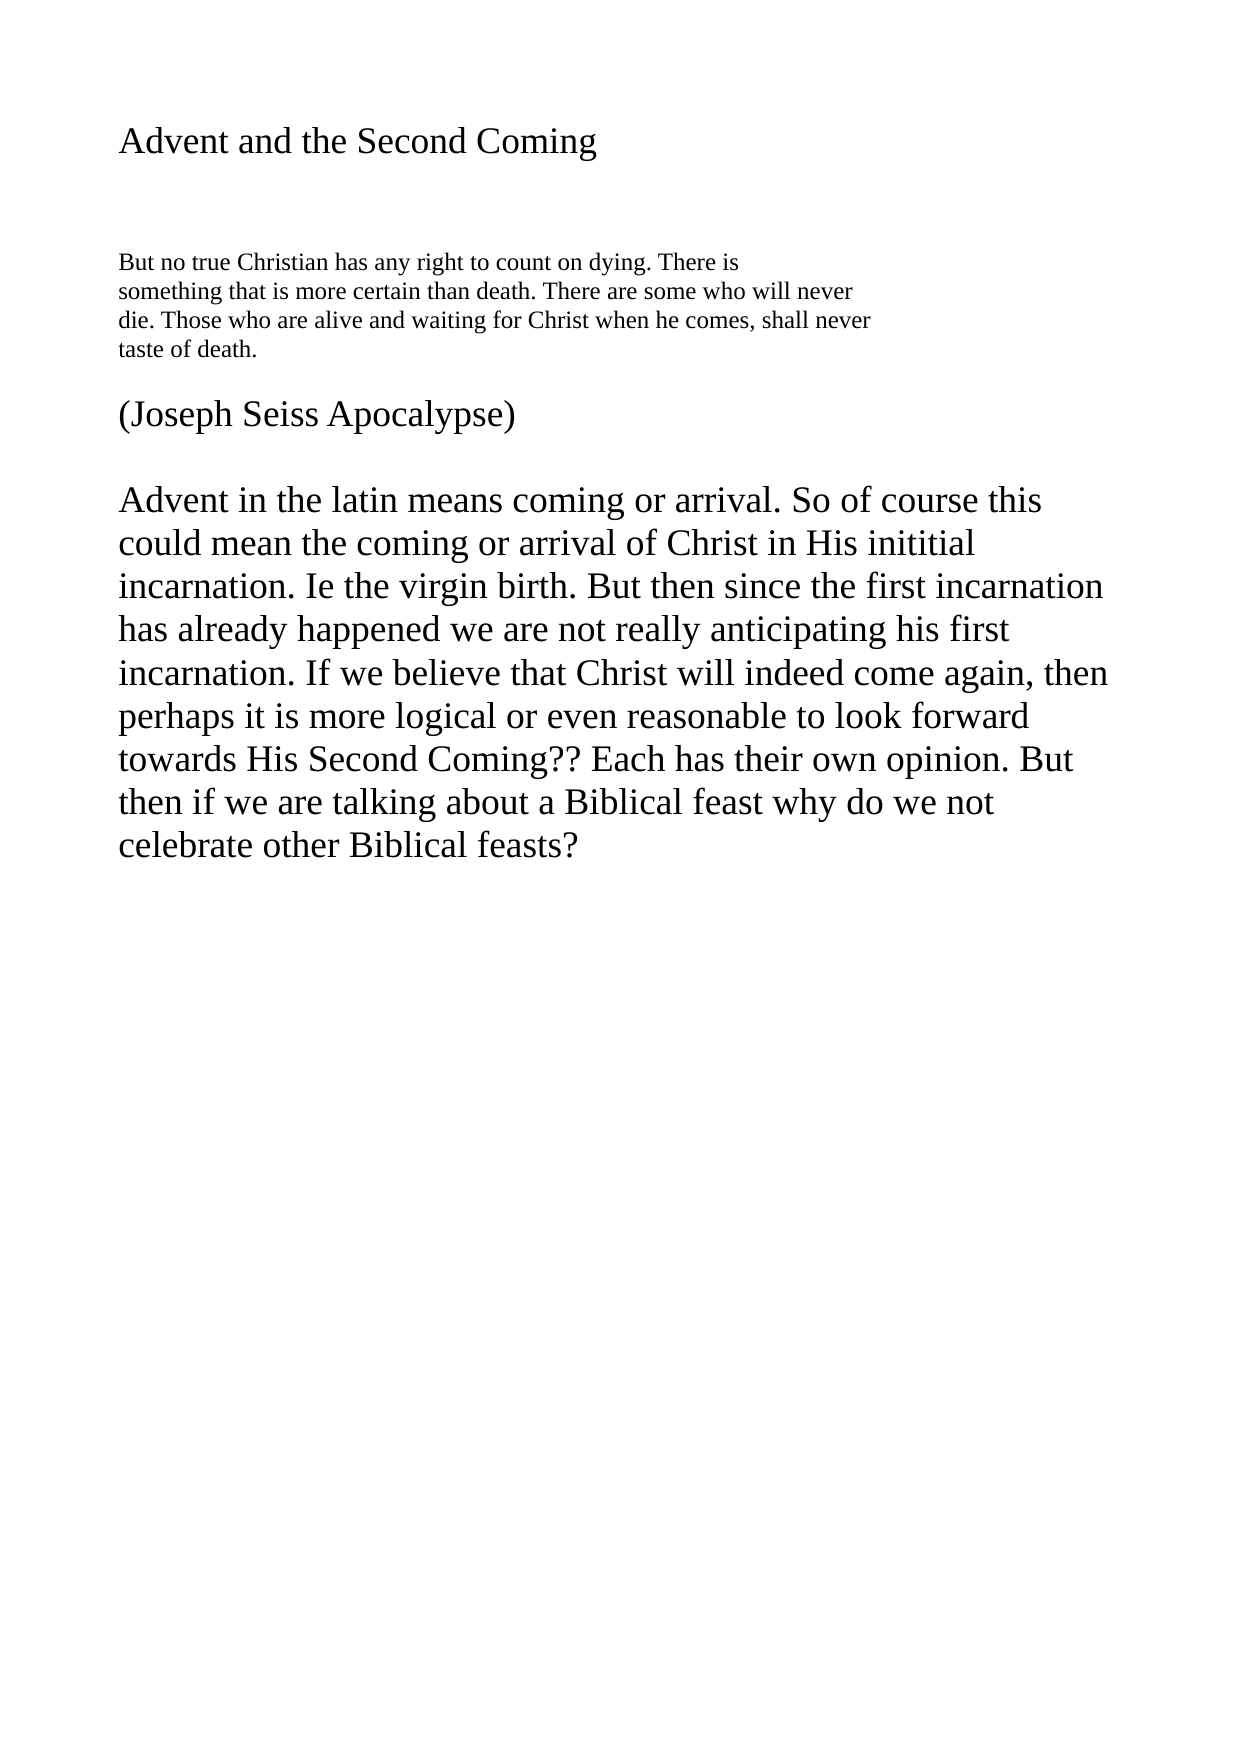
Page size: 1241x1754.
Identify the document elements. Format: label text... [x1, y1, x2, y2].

text (Joseph Seiss Apocalypse) [118, 391, 1122, 434]
text die. Those who are alive and waiting for Christ when he comes, shall never [118, 305, 1122, 334]
text But no true Christian has any right to count on dying. There is [118, 247, 1122, 276]
text Advent and the Second Coming [118, 118, 1122, 161]
text something that is more certain than death. There are some who will never [118, 276, 1122, 305]
text Advent in the latin means coming or arrival. So of course this could mean the coming or arrival of Christ in His inititial incarnation. Ie the virgin birth. But then since the first incarnation has already happened we are not really anticipating his first incarnation. If we believe that Christ will indeed come again, then perhaps it is more logical or even reasonable to look forward towards His Second Coming?? Each has their own opinion. But then if we are talking about a Biblical feast why do we not celebrate other Biblical feasts? [118, 477, 1122, 866]
text taste of death. [118, 334, 1122, 362]
